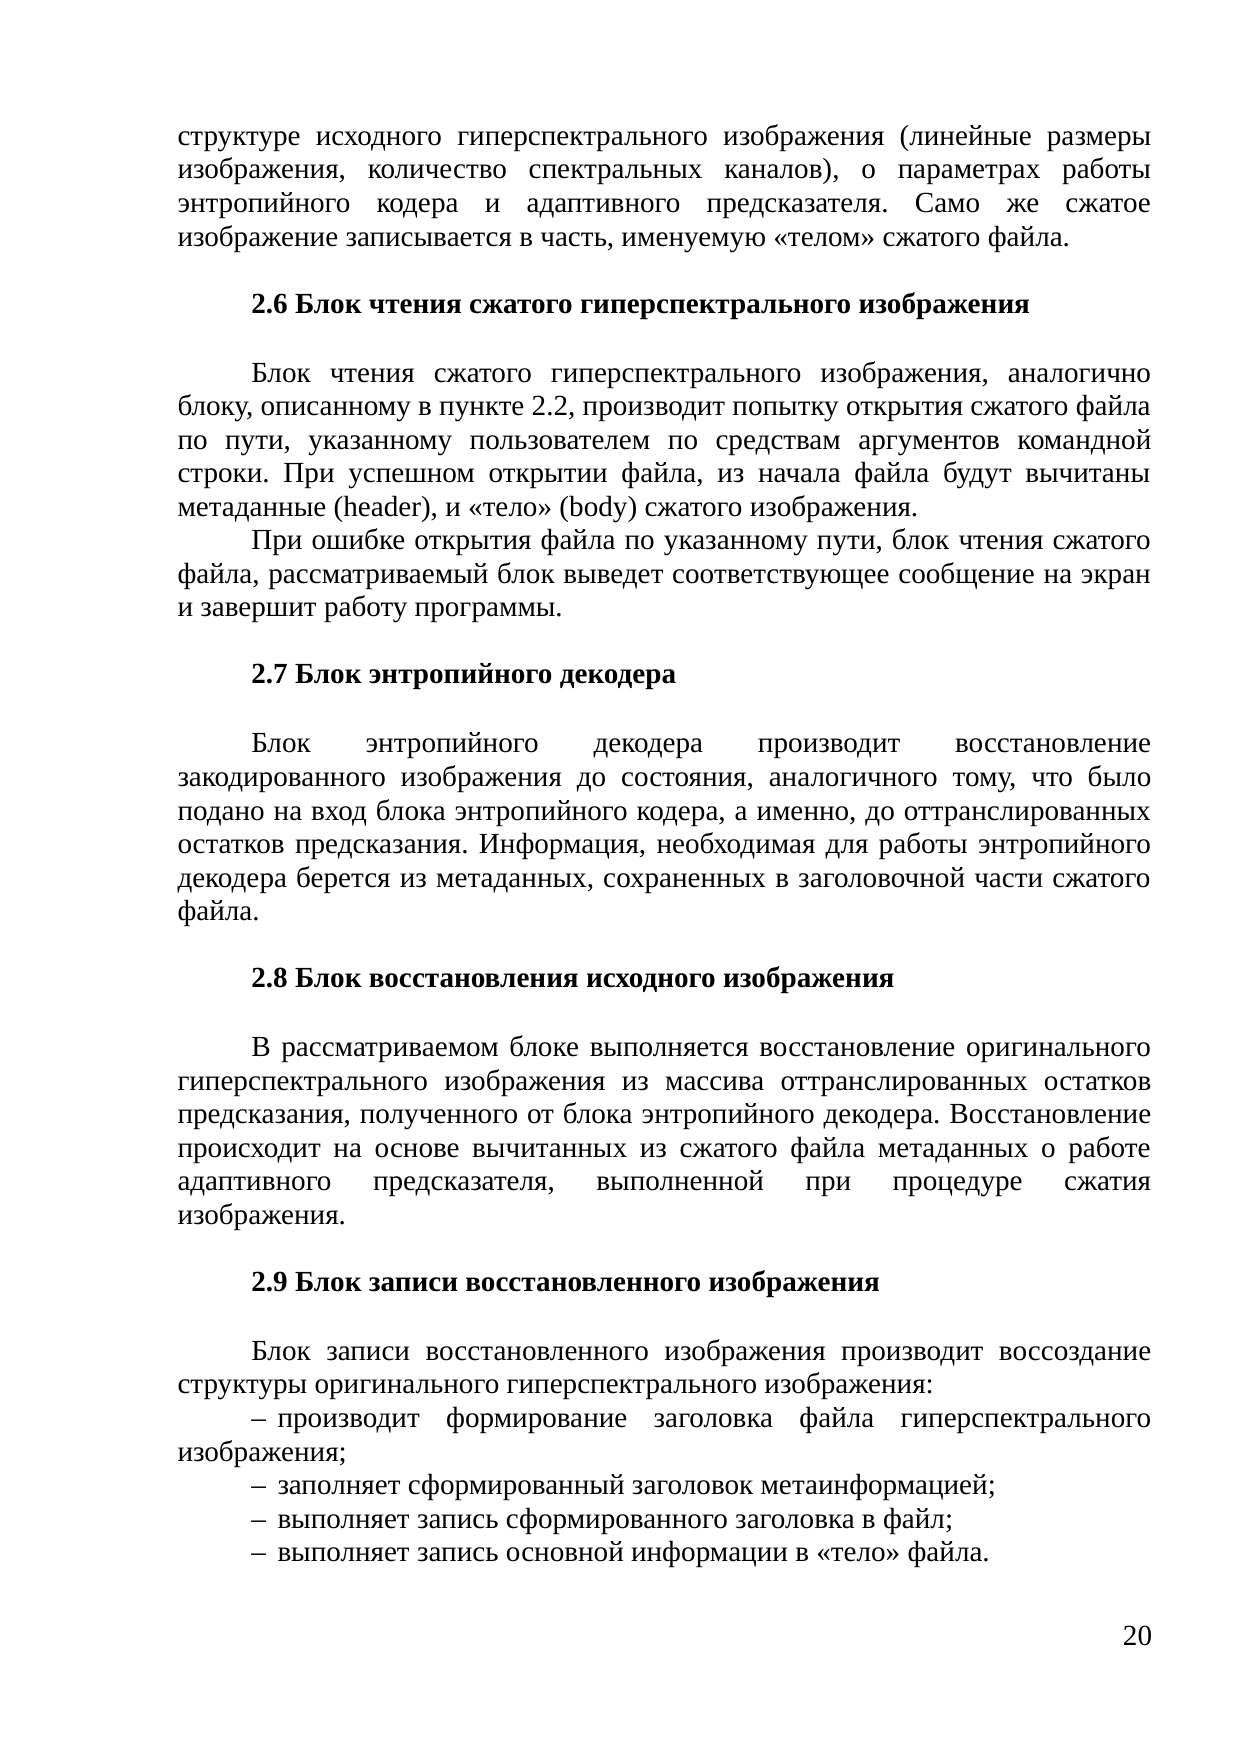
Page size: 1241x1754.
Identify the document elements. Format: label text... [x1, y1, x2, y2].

subtitle 2.8 Блок восстановления исходного изображения [251, 960, 1152, 994]
text При ошибке открытия файла по указанному пути, блок чтения сжатого файла, рассматриваемый блок выведет соответствующее сообщение на экран и завершит работу программы. [177, 522, 1152, 623]
text В рассматриваемом блоке выполняется восстановление оригинального гиперспектрального изображения из массива оттранслированных остатков предсказания, полученного от блока энтропийного декодера. Восстановление происходит на основе вычитанных из сжатого файла метаданных о работе адаптивного предсказателя, выполненной при процедуре сжатия изображения. [177, 1029, 1152, 1231]
subtitle 2.6 Блок чтения сжатого гиперспектрального изображения [251, 286, 1152, 319]
subtitle 2.7 Блок энтропийного декодера [251, 657, 1152, 690]
text структуре исходного гиперспектрального изображения (линейные размеры изображения, количество спектральных каналов), о параметрах работы энтропийного кодера и адаптивного предсказателя. Само же сжатое изображение записывается в часть, именуемую «телом» сжатого файла. [177, 118, 1152, 252]
text – выполняет запись сформированного заголовка в файл; [177, 1501, 1152, 1534]
subtitle 2.9 Блок записи восстановленного изображения [251, 1264, 1152, 1298]
text – выполняет запись основной информации в «тело» файла. [177, 1534, 1152, 1568]
text Блок записи восстановленного изображения производит воссоздание структуры оригинального гиперспектрального изображения: [177, 1333, 1152, 1400]
text Блок чтения сжатого гиперспектрального изображения, аналогично блоку, описанному в пункте 2.2, производит попытку открытия сжатого файла по пути, указанному пользователем по средствам аргументов командной строки. При успешном открытии файла, из начала файла будут вычитаны метаданные (header), и «тело» (body) сжатого изображения. [177, 355, 1152, 522]
text – производит формирование заголовка файла гиперспектрального изображения; [177, 1400, 1152, 1467]
text Блок энтропийного декодера производит восстановление закодированного изображения до состояния, аналогичного тому, что было подано на вход блока энтропийного кодера, а именно, до оттранслированных остатков предсказания. Информация, необходимая для работы энтропийного декодера берется из метаданных, сохраненных в заголовочной части сжатого файла. [177, 726, 1152, 927]
text – заполняет сформированный заголовок метаинформацией; [177, 1467, 1152, 1501]
